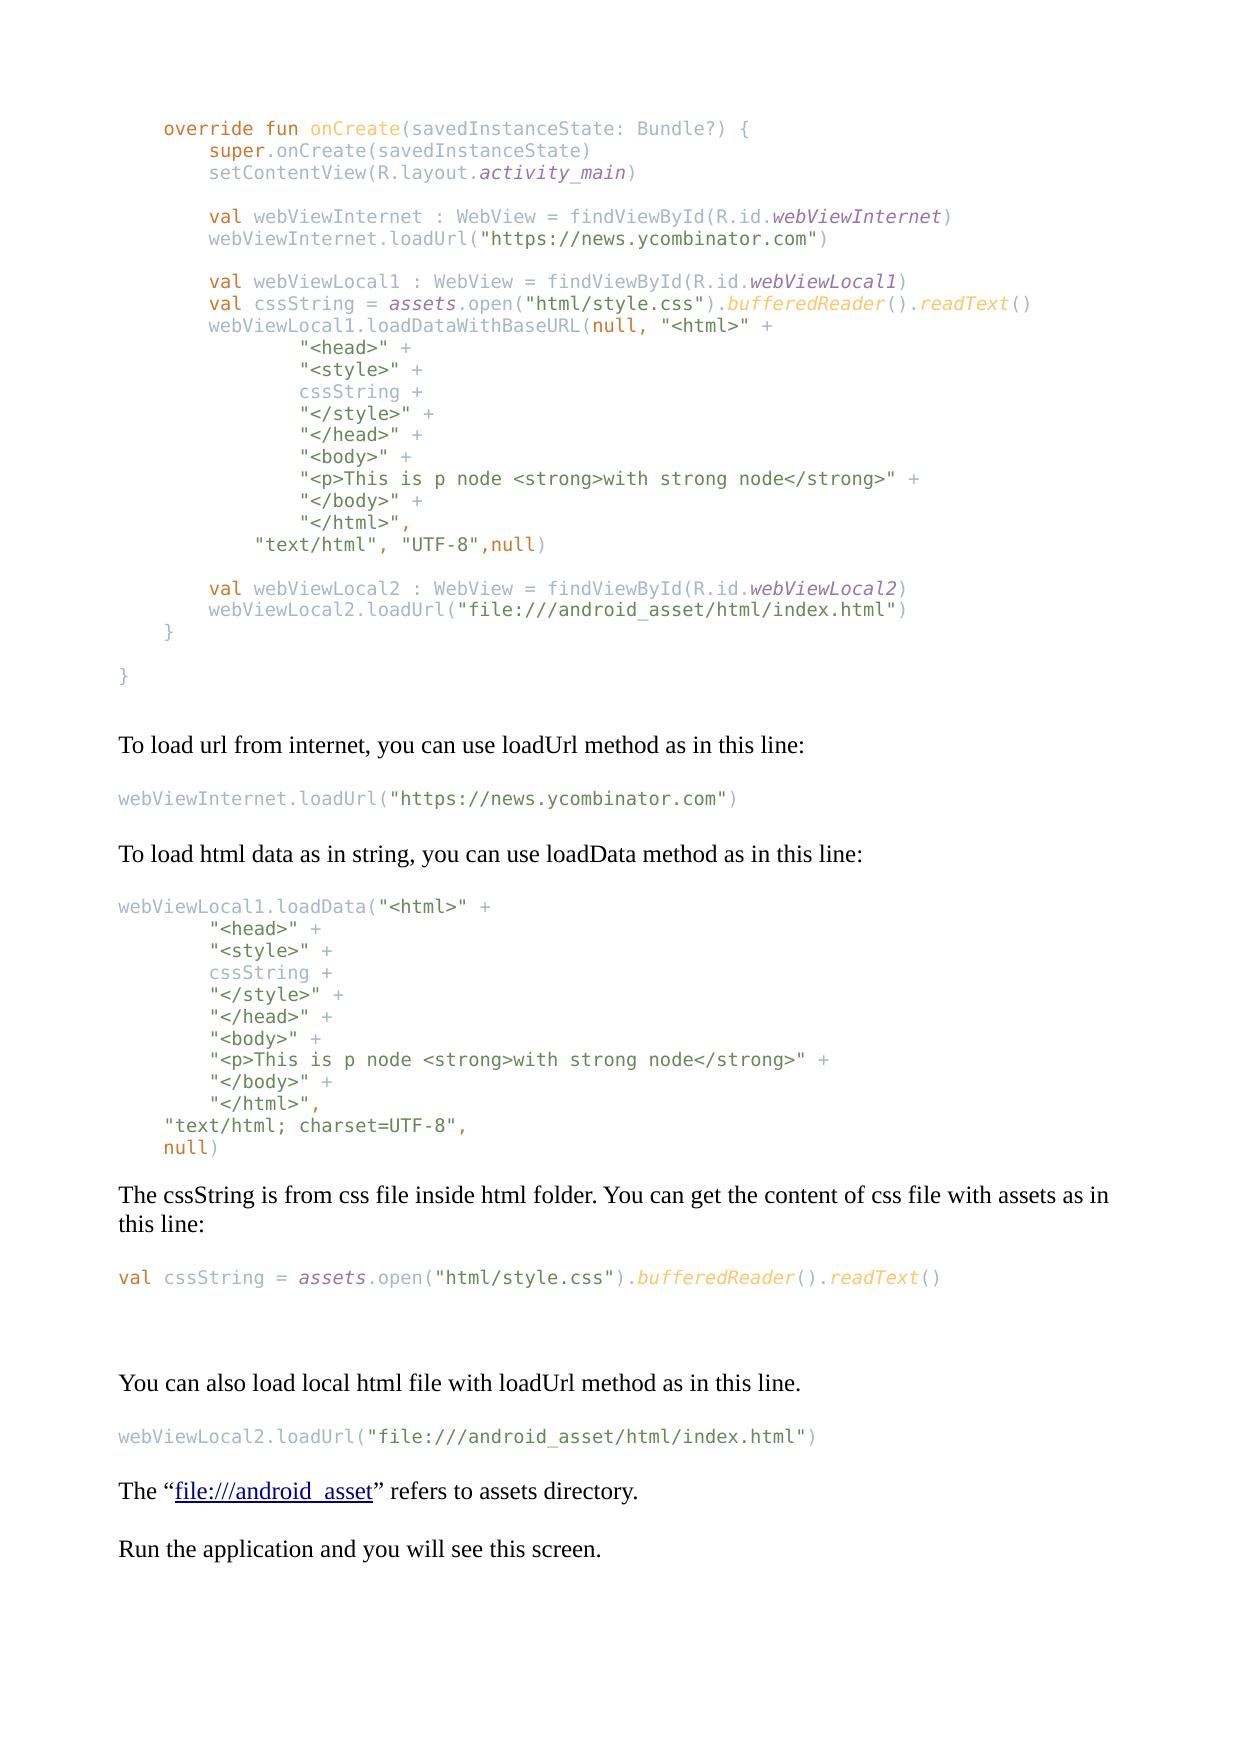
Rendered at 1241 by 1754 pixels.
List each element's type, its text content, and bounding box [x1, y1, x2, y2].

text val cssString = assets.open("html/style.css").bufferedReader().readText() [118, 1267, 1122, 1289]
text override fun onCreate(savedInstanceState: Bundle?) { super.onCreate(savedInstanceState) setContentView(R.layout.activity_main) val webViewInternet : WebView = findViewById(R.id.webViewInternet) webViewInternet.loadUrl("https://news.ycombinator.com") val webViewLocal1 : WebView = findViewById(R.id.webViewLocal1) val cssString = assets.open("html/style.css").bufferedReader().readText() webViewLocal1.loadDataWithBaseURL(null, "<html>" + "<head>" + "<style>" + cssString + "</style>" + "</head>" + "<body>" + "<p>This is p node <strong>with strong node</strong>" + "</body>" + "</html>", "text/html", "UTF-8",null) val webViewLocal2 : WebView = findViewById(R.id.webViewLocal2) webViewLocal2.loadUrl("file:///android_asset/html/index.html") } } [118, 118, 1122, 687]
text webViewLocal1.loadData("<html>" + "<head>" + "<style>" + cssString + "</style>" + "</head>" + "<body>" + "<p>This is p node <strong>with strong node</strong>" + "</body>" + "</html>", "text/html; charset=UTF-8", null) [118, 896, 1122, 1159]
text To load html data as in string, you can use loadData method as in this line: [118, 839, 1122, 867]
text webViewLocal2.loadUrl("file:///android_asset/html/index.html") [118, 1426, 1122, 1447]
text The “file:///android_asset” refers to assets directory. [118, 1476, 1122, 1505]
text The cssString is from css file inside html folder. You can get the content of css file with assets as in this line: [118, 1181, 1122, 1238]
text You can also load local html file with loadUrl method as in this line. [118, 1368, 1122, 1397]
text To load url from internet, you can use loadUrl method as in this line: [118, 731, 1122, 759]
text webViewInternet.loadUrl("https://news.ycombinator.com") [118, 788, 1122, 810]
text Run the application and you will see this screen. [118, 1534, 1122, 1562]
